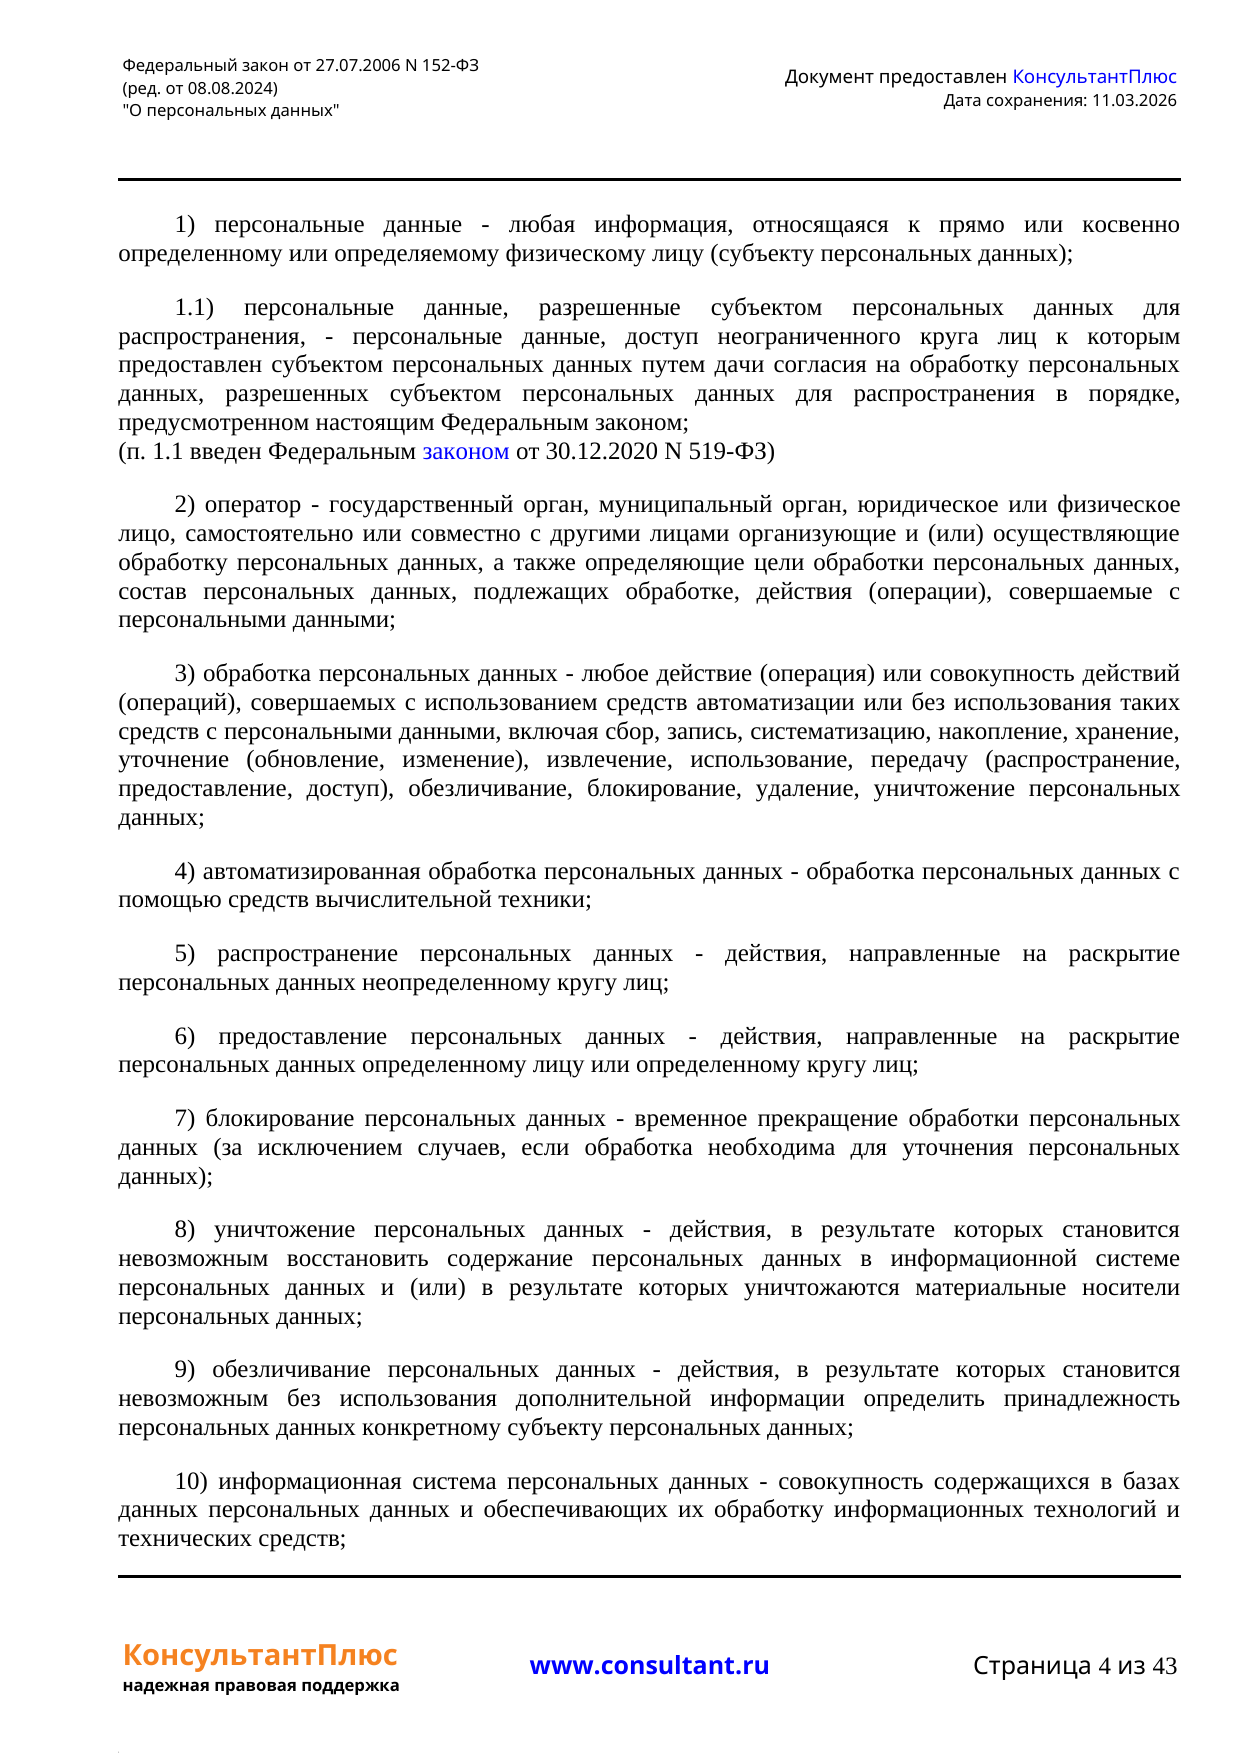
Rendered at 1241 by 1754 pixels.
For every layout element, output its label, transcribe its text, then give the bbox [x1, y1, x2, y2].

text 1) персональные данные - любая информация, относящаяся к прямо или косвенно определенному или определяемому физическому лицу (субъекту персональных данных); [118, 209, 1181, 267]
text 3) обработка персональных данных - любое действие (операция) или совокупность действий (операций), совершаемых с использованием средств автоматизации или без использования таких средств с персональными данными, включая сбор, запись, систематизацию, накопление, хранение, уточнение (обновление, изменение), извлечение, использование, передачу (распространение, предоставление, доступ), обезличивание, блокирование, удаление, уничтожение персональных данных; [118, 658, 1181, 831]
text 5) распространение персональных данных - действия, направленные на раскрытие персональных данных неопределенному кругу лиц; [118, 938, 1181, 996]
text 10) информационная система персональных данных - совокупность содержащихся в базах данных персональных данных и обеспечивающих их обработку информационных технологий и технических средств; [118, 1466, 1181, 1552]
text (п. 1.1 введен Федеральным законом от 30.12.2020 N 519-ФЗ) [118, 436, 1181, 464]
text 7) блокирование персональных данных - временное прекращение обработки персональных данных (за исключением случаев, если обработка необходима для уточнения персональных данных); [118, 1103, 1181, 1189]
text 9) обезличивание персональных данных - действия, в результате которых становится невозможным без использования дополнительной информации определить принадлежность персональных данных конкретному субъекту персональных данных; [118, 1354, 1181, 1441]
text 1.1) персональные данные, разрешенные субъектом персональных данных для распространения, - персональные данные, доступ неограниченного круга лиц к которым предоставлен субъектом персональных данных путем дачи согласия на обработку персональных данных, разрешенных субъектом персональных данных для распространения в порядке, предусмотренном настоящим Федеральным законом; [118, 292, 1181, 436]
text 8) уничтожение персональных данных - действия, в результате которых становится невозможным восстановить содержание персональных данных в информационной системе персональных данных и (или) в результате которых уничтожаются материальные носители персональных данных; [118, 1214, 1181, 1329]
text 2) оператор - государственный орган, муниципальный орган, юридическое или физическое лицо, самостоятельно или совместно с другими лицами организующие и (или) осуществляющие обработку персональных данных, а также определяющие цели обработки персональных данных, состав персональных данных, подлежащих обработке, действия (операции), совершаемые с персональными данными; [118, 489, 1181, 633]
text 4) автоматизированная обработка персональных данных - обработка персональных данных с помощью средств вычислительной техники; [118, 856, 1181, 913]
text 6) предоставление персональных данных - действия, направленные на раскрытие персональных данных определенному лицу или определенному кругу лиц; [118, 1021, 1181, 1078]
